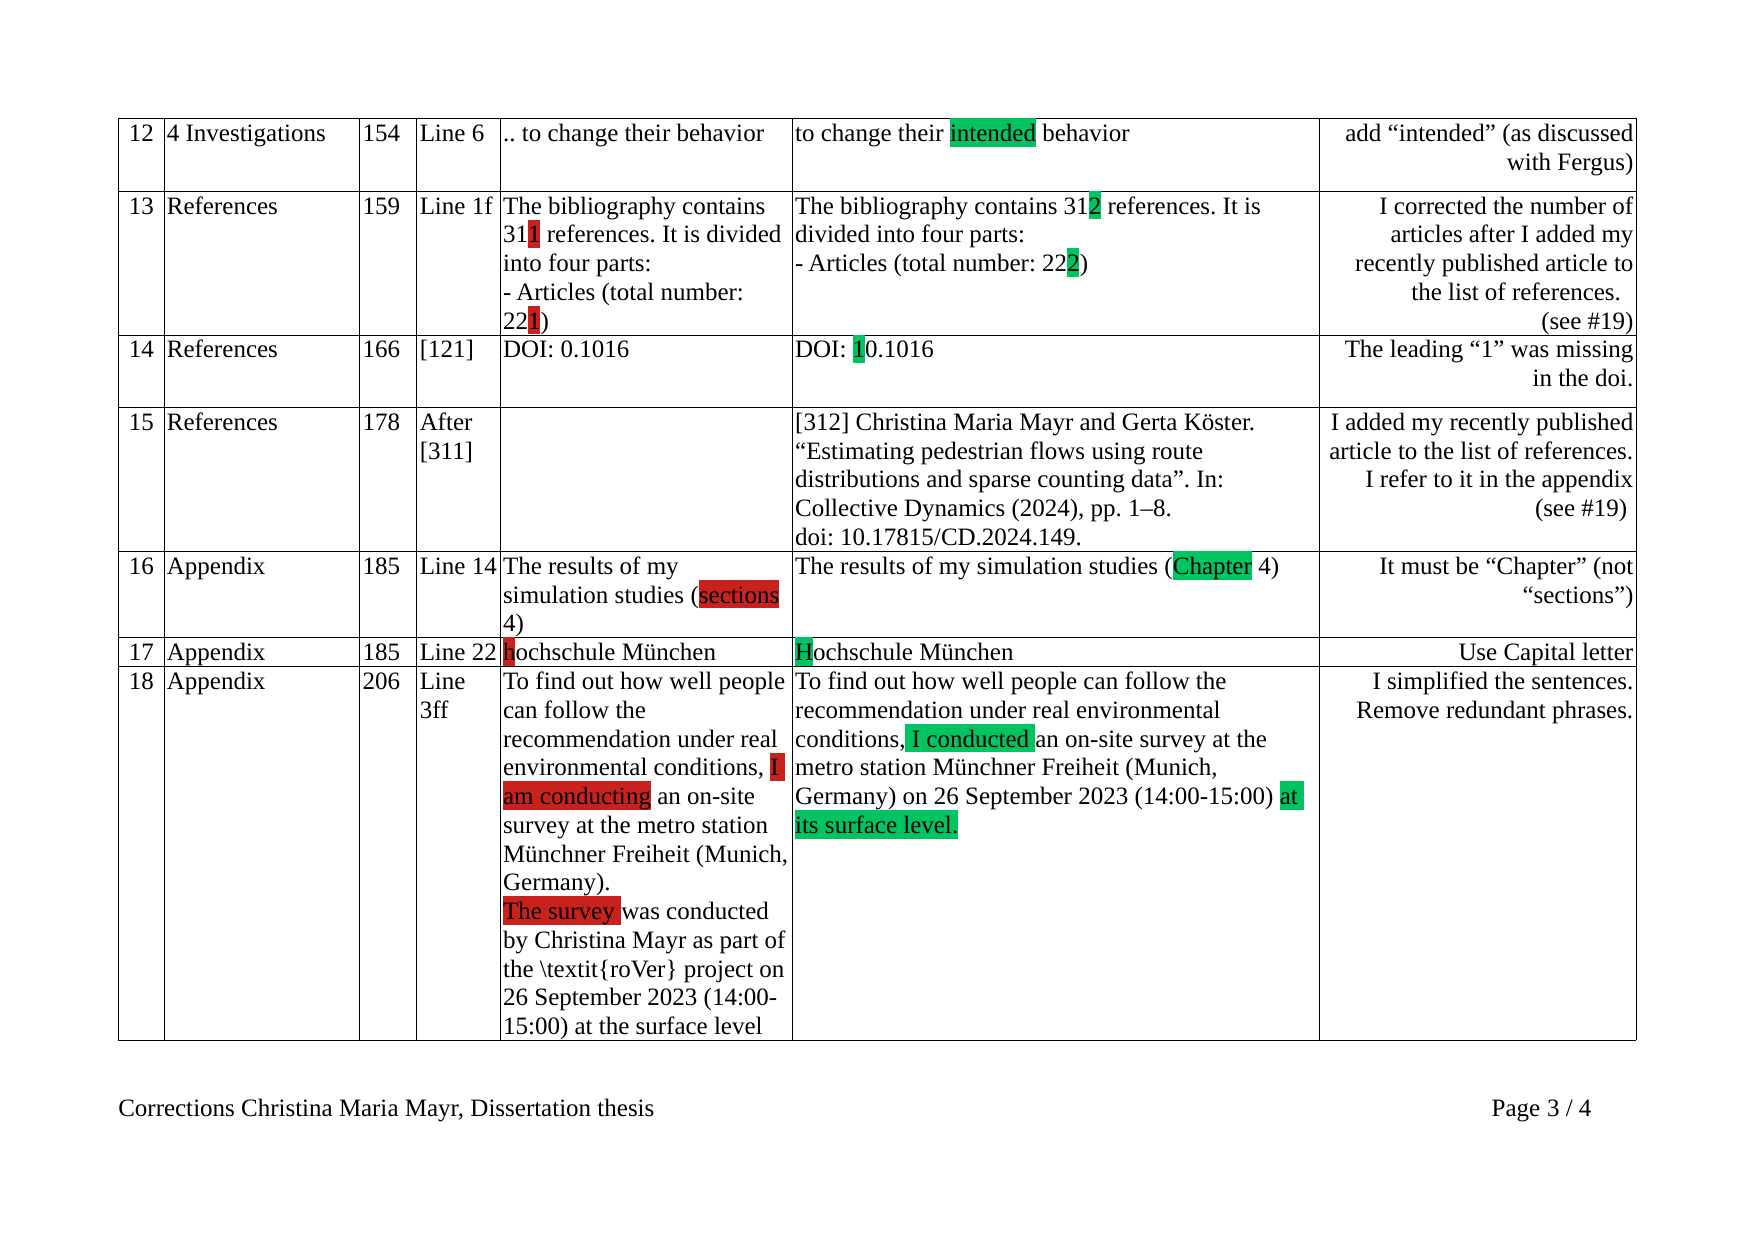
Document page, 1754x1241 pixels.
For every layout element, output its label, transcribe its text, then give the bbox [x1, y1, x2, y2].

table_cell 14 [119, 336, 164, 407]
table_cell I added my recently published article to the list of references. I refer to it in the appendix (see #19) [1320, 408, 1636, 551]
table_cell DOI: 10.1016 [793, 336, 1319, 407]
table_cell 185 [360, 552, 416, 637]
table_cell The bibliography contains 311 references. It is divided into four parts: - Articles (total number: 221) [501, 192, 792, 334]
table_cell 166 [360, 336, 416, 407]
table_cell 16 [119, 552, 164, 637]
table_cell [501, 408, 792, 551]
table_cell I simplified the sentences. Remove redundant phrases. [1320, 667, 1636, 1040]
table_cell 4 Investigations [165, 119, 359, 191]
table_cell Line 6 [417, 119, 500, 191]
table_cell After [311] [417, 408, 500, 551]
table_cell Appendix [165, 552, 359, 637]
table_cell The results of my simulation studies (sections 4) [501, 552, 792, 637]
table_cell It must be “Chapter” (not “sections”) [1320, 552, 1636, 637]
table_cell DOI: 0.1016 [501, 336, 792, 407]
table_cell References [165, 336, 359, 407]
table_cell References [165, 192, 359, 334]
table_cell Line 1f [417, 192, 500, 334]
table_cell .. to change their behavior [501, 119, 792, 191]
table_cell Line 3ff [417, 667, 500, 1040]
table_cell 17 [119, 638, 164, 666]
table_cell I corrected the number of articles after I added my recently published article to the list of references. (see #19) [1320, 192, 1636, 334]
table_cell add “intended” (as discussed with Fergus) [1320, 119, 1636, 191]
table_cell Hochschule München [793, 638, 1319, 666]
table_cell 12 [119, 119, 164, 191]
table_cell 178 [360, 408, 416, 551]
table_cell Line 14 [417, 552, 500, 637]
table_cell 18 [119, 667, 164, 1040]
table_cell Appendix [165, 638, 359, 666]
table_cell to change their intended behavior [793, 119, 1319, 191]
table_cell 13 [119, 192, 164, 334]
table_cell The leading “1” was missing in the doi. [1320, 336, 1636, 407]
table_cell Line 22 [417, 638, 500, 666]
table_cell 206 [360, 667, 416, 1040]
table_cell To find out how well people can follow the recommendation under real environmental conditions, I conducted an on-site survey at the metro station Münchner Freiheit (Munich, Germany) on 26 September 2023 (14:00-15:00) at its surface level. [793, 667, 1319, 1040]
table_cell To find out how well people can follow the recommendation under real environmental conditions, I am conducting an on-site survey at the metro station Münchner Freiheit (Munich, Germany). The survey was conducted by Christina Mayr as part of the \textit{roVer} project on 26 September 2023 (14:00-15:00) at the surface level [501, 667, 792, 1040]
table_cell 15 [119, 408, 164, 551]
table_cell [121] [417, 336, 500, 407]
table_cell The bibliography contains 312 references. It is divided into four parts: - Articles (total number: 222) [793, 192, 1319, 334]
table_cell 185 [360, 638, 416, 666]
table_cell [312] Christina Maria Mayr and Gerta Köster. “Estimating pedestrian flows using route distributions and sparse counting data”. In: Collective Dynamics (2024), pp. 1–8. doi: 10.17815/CD.2024.149. [793, 408, 1319, 551]
table_cell 154 [360, 119, 416, 191]
table_cell Appendix [165, 667, 359, 1040]
table_cell hochschule München [501, 638, 792, 666]
table_cell The results of my simulation studies (Chapter 4) [793, 552, 1319, 637]
table_cell Use Capital letter [1320, 638, 1636, 666]
table_cell 159 [360, 192, 416, 334]
table_cell References [165, 408, 359, 551]
